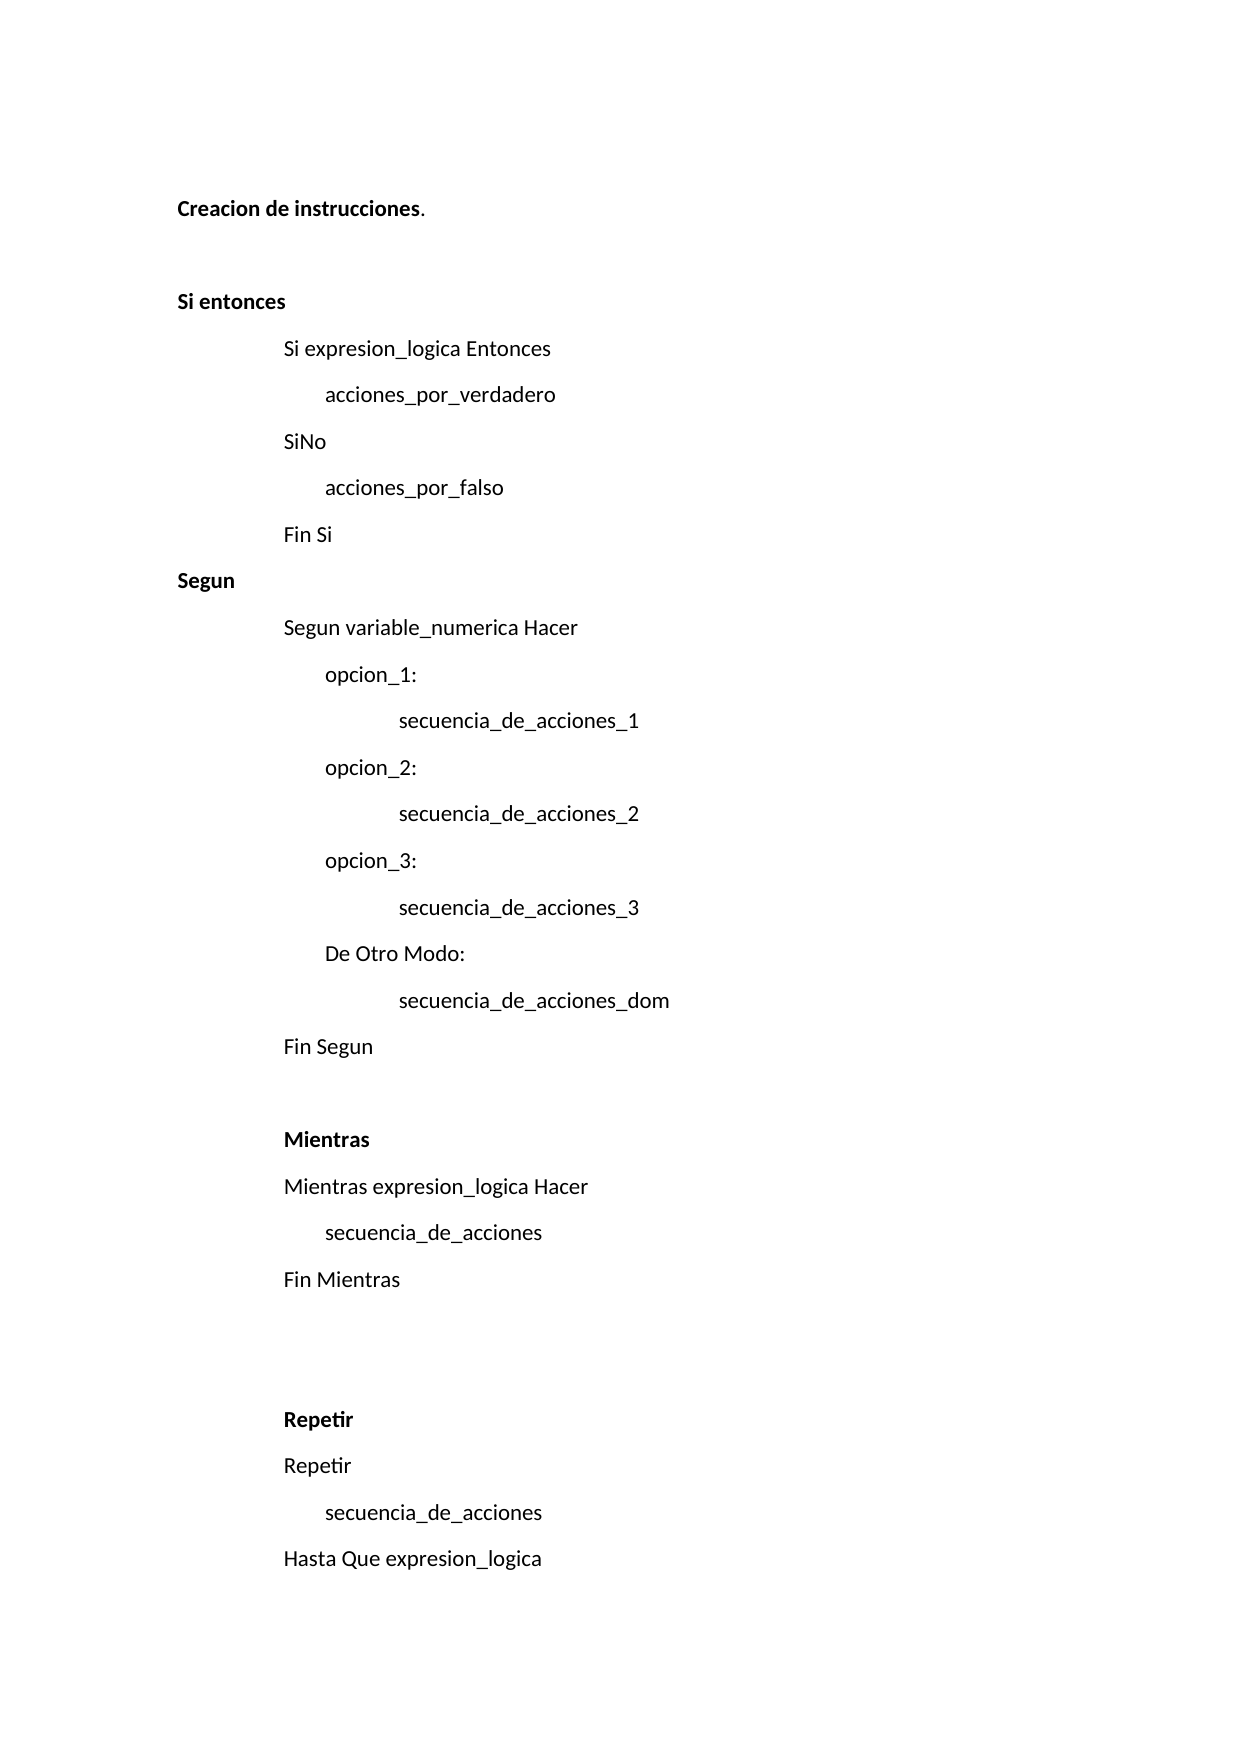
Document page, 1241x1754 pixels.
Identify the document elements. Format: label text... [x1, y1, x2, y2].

text acciones_por_falso [177, 473, 1063, 502]
text Si entonces [177, 287, 1063, 315]
text Fin Mientras [177, 1265, 1063, 1293]
text Si expresion_logica Entonces [177, 334, 1063, 362]
text Fin Segun [177, 1032, 1063, 1060]
text opcion_3: [177, 846, 1063, 874]
text Repetir [177, 1405, 1063, 1433]
text secuencia_de_acciones [177, 1498, 1063, 1526]
text secuencia_de_acciones_3 [177, 893, 1063, 921]
text secuencia_de_acciones_1 [177, 706, 1063, 734]
text Repetir [177, 1451, 1063, 1479]
text Segun [177, 567, 1063, 595]
text secuencia_de_acciones_dom [177, 986, 1063, 1014]
text opcion_2: [177, 753, 1063, 781]
text De Otro Modo: [177, 939, 1063, 967]
text secuencia_de_acciones_2 [177, 799, 1063, 827]
text Segun variable_numerica Hacer [177, 613, 1063, 641]
text Fin Si [177, 520, 1063, 548]
text Mientras [177, 1125, 1063, 1153]
text secuencia_de_acciones [177, 1218, 1063, 1247]
text SiNo [177, 427, 1063, 455]
text Mientras expresion_logica Hacer [177, 1172, 1063, 1200]
text Creacion de instrucciones. [177, 194, 1063, 222]
text Hasta Que expresion_logica [177, 1544, 1063, 1572]
text opcion_1: [177, 660, 1063, 688]
text acciones_por_verdadero [177, 380, 1063, 408]
